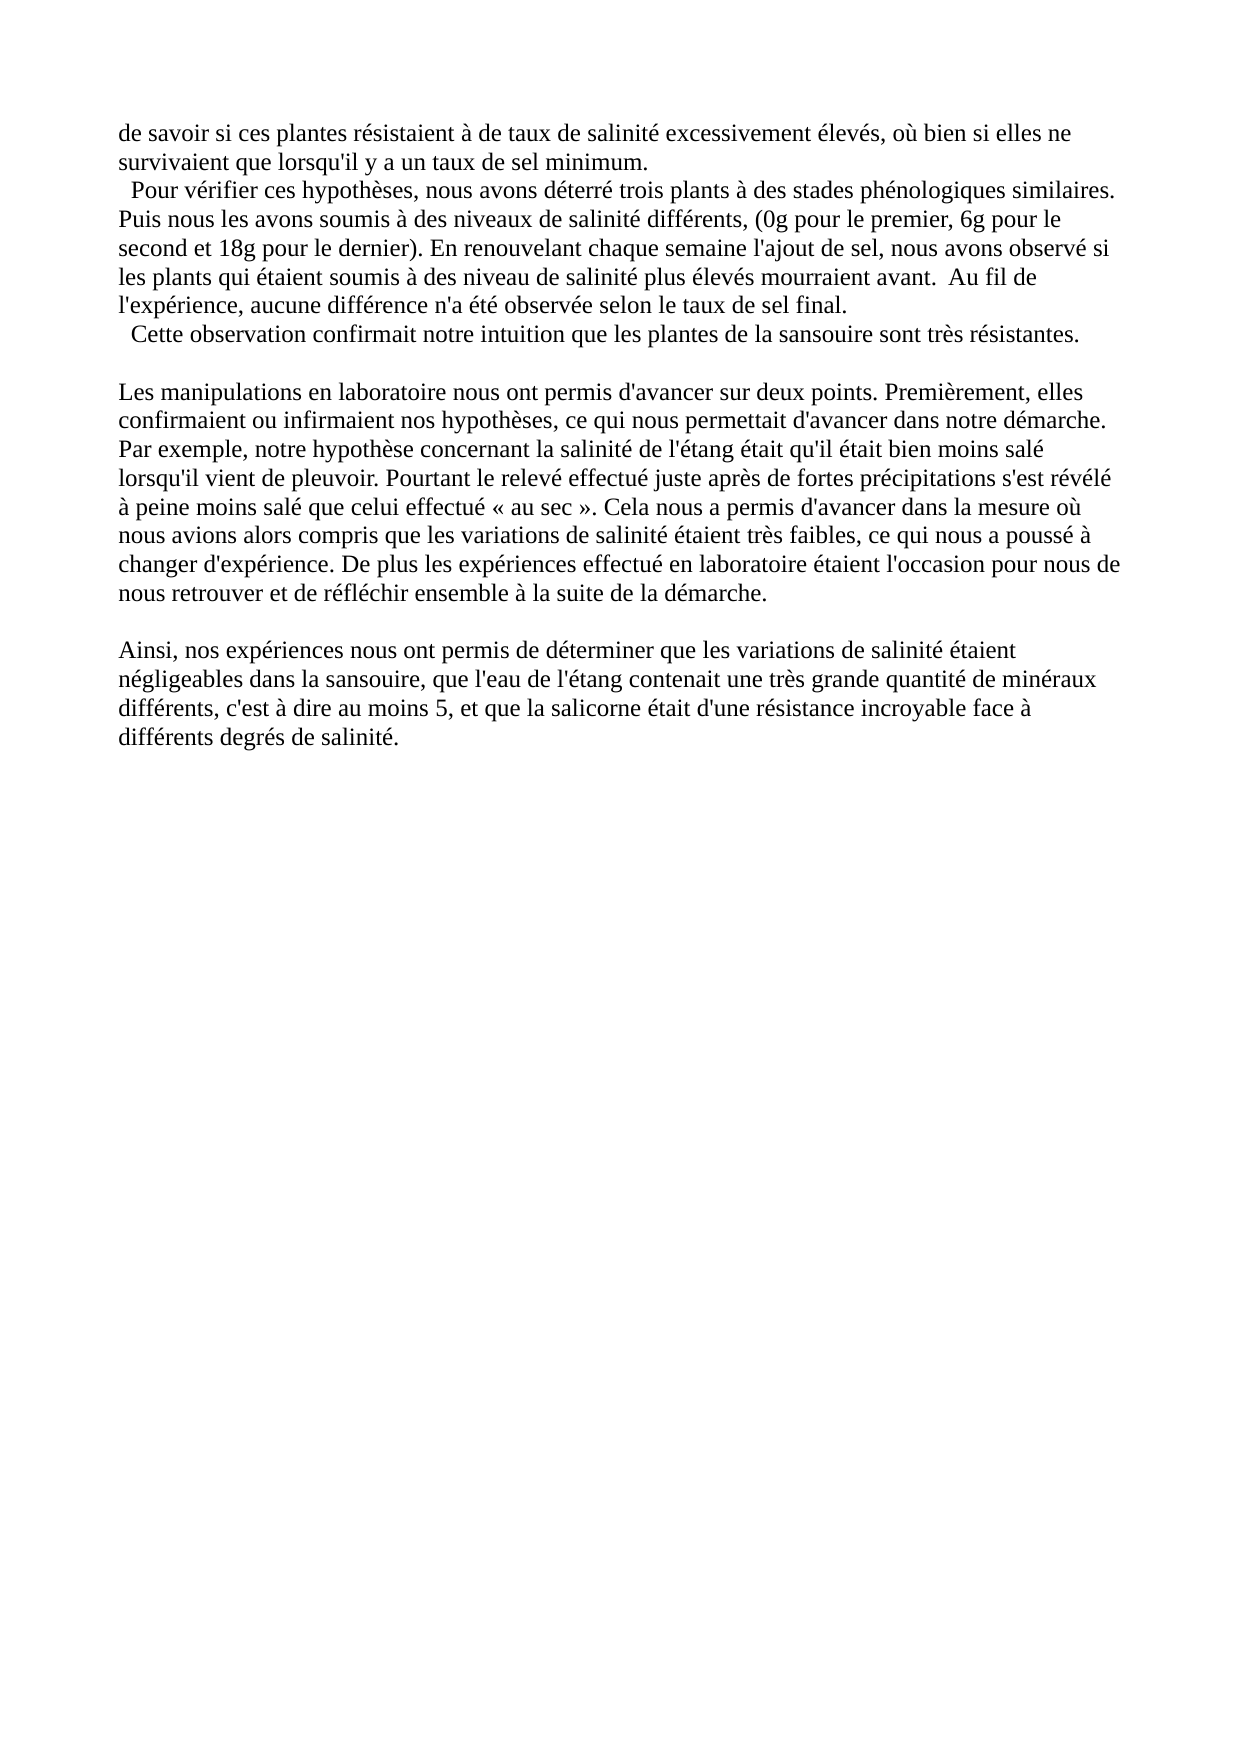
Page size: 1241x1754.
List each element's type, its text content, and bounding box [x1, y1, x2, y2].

text Cette observation confirmait notre intuition que les plantes de la sansouire sont très résistantes. [118, 319, 1122, 348]
text Les manipulations en laboratoire nous ont permis d'avancer sur deux points. Premièrement, elles confirmaient ou infirmaient nos hypothèses, ce qui nous permettait d'avancer dans notre démarche. Par exemple, notre hypothèse concernant la salinité de l'étang était qu'il était bien moins salé lorsqu'il vient de pleuvoir. Pourtant le relevé effectué juste après de fortes précipitations s'est révélé à peine moins salé que celui effectué « au sec ». Cela nous a permis d'avancer dans la mesure où nous avions alors compris que les variations de salinité étaient très faibles, ce qui nous a poussé à changer d'expérience. De plus les expériences effectué en laboratoire étaient l'occasion pour nous de nous retrouver et de réfléchir ensemble à la suite de la démarche. [118, 377, 1122, 607]
text Pour vérifier ces hypothèses, nous avons déterré trois plants à des stades phénologiques similaires. Puis nous les avons soumis à des niveaux de salinité différents, (0g pour le premier, 6g pour le second et 18g pour le dernier). En renouvelant chaque semaine l'ajout de sel, nous avons observé si les plants qui étaient soumis à des niveau de salinité plus élevés mourraient avant. Au fil de l'expérience, aucune différence n'a été observée selon le taux de sel final. [118, 176, 1122, 319]
text Ainsi, nos expériences nous ont permis de déterminer que les variations de salinité étaient négligeables dans la sansouire, que l'eau de l'étang contenait une très grande quantité de minéraux différents, c'est à dire au moins 5, et que la salicorne était d'une résistance incroyable face à différents degrés de salinité. [118, 636, 1122, 751]
text de savoir si ces plantes résistaient à de taux de salinité excessivement élevés, où bien si elles ne survivaient que lorsqu'il y a un taux de sel minimum. [118, 118, 1122, 176]
